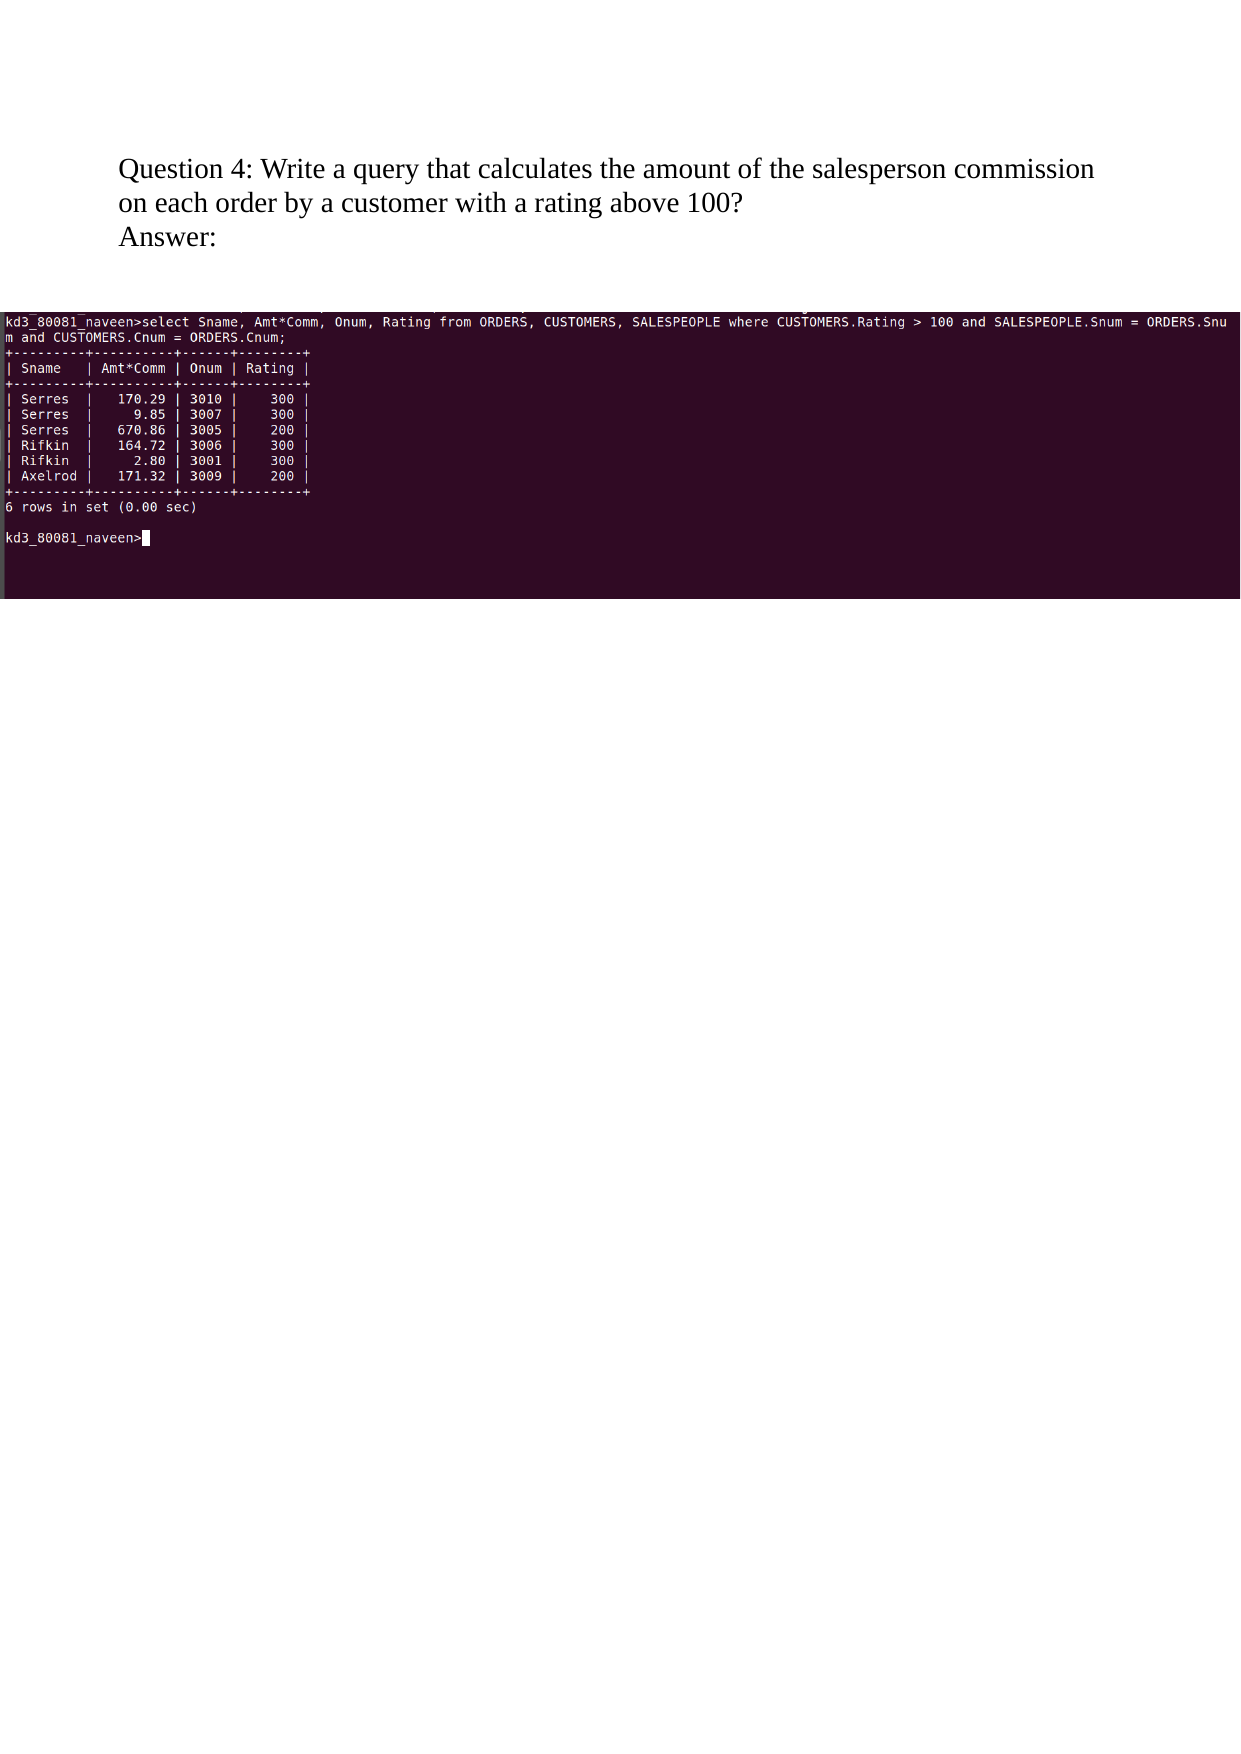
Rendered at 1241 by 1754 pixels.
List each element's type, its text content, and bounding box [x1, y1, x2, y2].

text Answer: [118, 219, 1122, 252]
text Question 4: Write a query that calculates the amount of the salesperson commission on each order by a customer with a rating above 100? [118, 152, 1122, 219]
picture [0, 312, 1241, 599]
